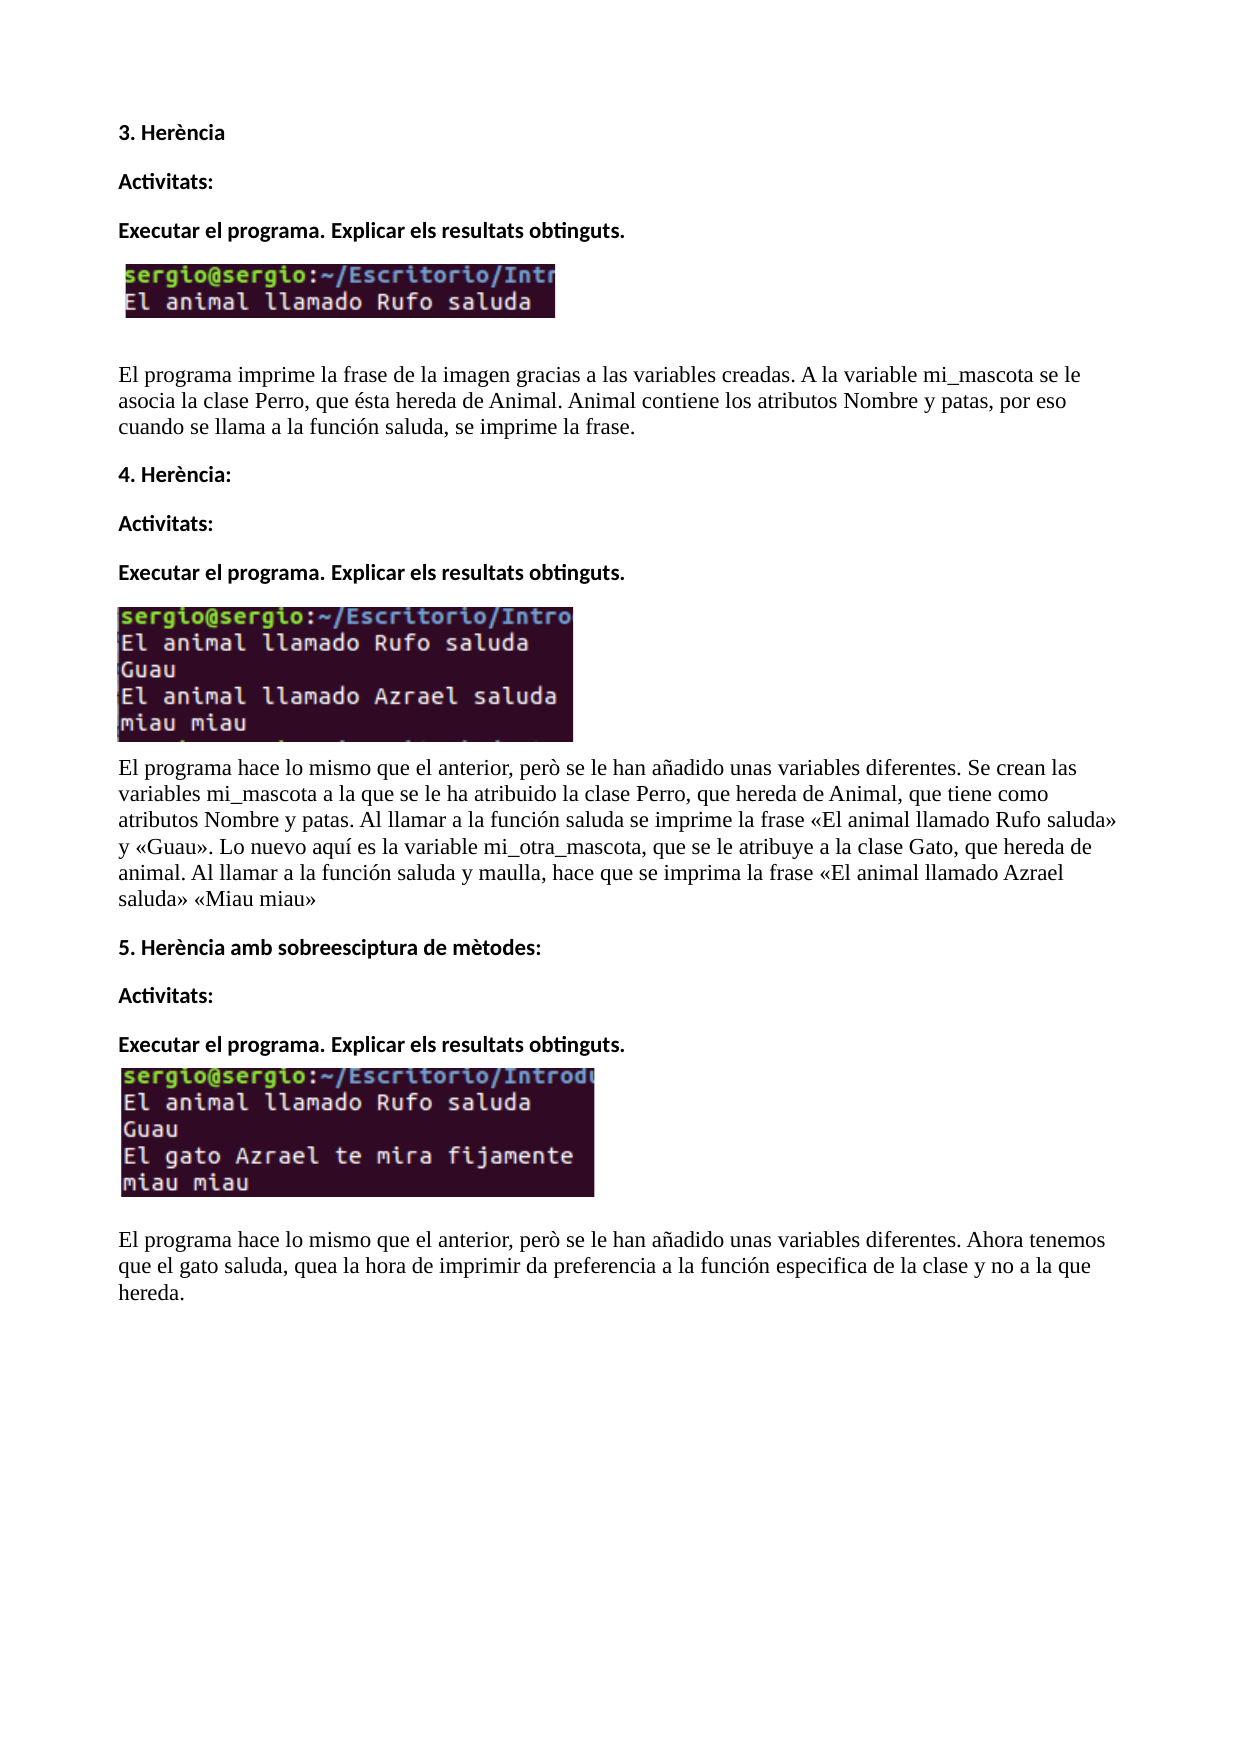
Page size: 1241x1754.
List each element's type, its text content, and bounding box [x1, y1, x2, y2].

text Activitats: [118, 982, 1122, 1009]
picture [117, 607, 574, 742]
text El programa hace lo mismo que el anterior, però se le han añadido unas variables diferentes. Se crean las variables mi_mascota a la que se le ha atribuido la clase Perro, que hereda de Animal, que tiene como atributos Nombre y patas. Al llamar a la función saluda se imprime la frase «El animal llamado Rufo saluda» y «Guau». Lo nuevo aquí es la variable mi_otra_mascota, que se le atribuye a la clase Gato, que hereda de animal. Al llamar a la función saluda y maulla, hace que se imprima la frase «El animal llamado Azrael saluda» «Miau miau» [118, 754, 1122, 912]
text Executar el programa. Explicar els resultats obtinguts. [118, 216, 1122, 244]
picture [121, 1068, 595, 1197]
text 5. Herència amb sobreesciptura de mètodes: [118, 933, 1122, 961]
text Activitats: [118, 509, 1122, 537]
text 3. Herència [118, 118, 1122, 146]
picture [125, 264, 556, 318]
text 4. Herència: [118, 461, 1122, 489]
text Executar el programa. Explicar els resultats obtinguts. [118, 1030, 1122, 1058]
text Activitats: [118, 167, 1122, 195]
text Executar el programa. Explicar els resultats obtinguts. [118, 558, 1122, 586]
text El programa hace lo mismo que el anterior, però se le han añadido unas variables diferentes. Ahora tenemos que el gato saluda, quea la hora de imprimir da preferencia a la función especifica de la clase y no a la que hereda. [118, 1226, 1122, 1305]
text El programa imprime la frase de la imagen gracias a las variables creadas. A la variable mi_mascota se le asocia la clase Perro, que ésta hereda de Animal. Animal contiene los atributos Nombre y patas, por eso cuando se llama a la función saluda, se imprime la frase. [118, 361, 1122, 440]
